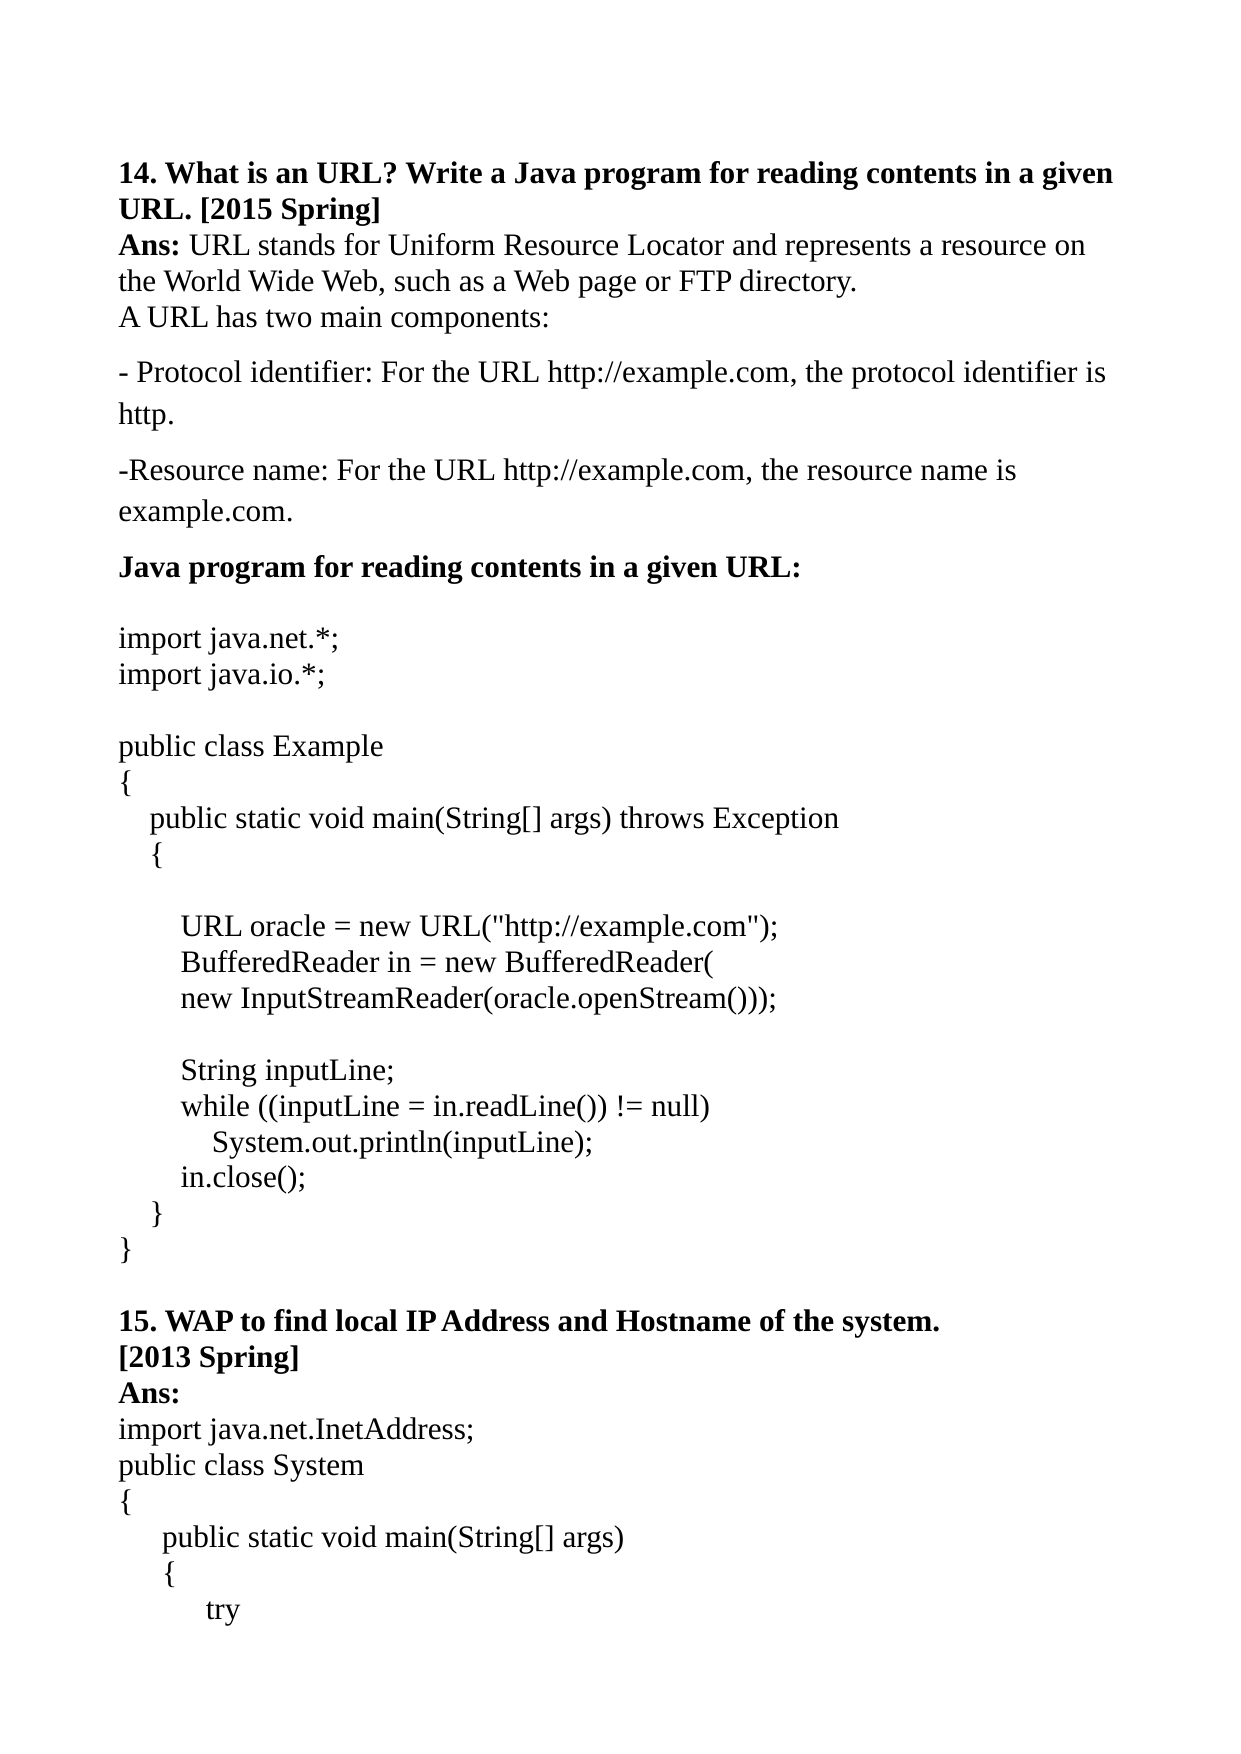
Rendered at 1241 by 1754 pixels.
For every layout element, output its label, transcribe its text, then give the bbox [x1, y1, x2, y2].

text 14. What is an URL? Write a Java program for reading contents in a given URL. [2015 Spring] [118, 154, 1122, 226]
text { [118, 1482, 1122, 1518]
text Java program for reading contents in a given URL: [118, 548, 1122, 584]
text import java.io.*; [118, 656, 1122, 692]
text Ans: URL stands for Uniform Resource Locator and represents a resource on the World Wide Web, such as a Web page or FTP directory. [118, 226, 1122, 298]
text URL oracle = new URL("http://example.com"); [118, 907, 1122, 943]
text - Protocol identifier: For the URL http://example.com, the protocol identifier is http. [118, 354, 1122, 431]
text import java.net.*; [118, 620, 1122, 656]
text { [118, 1554, 1122, 1590]
text String inputLine; [118, 1051, 1122, 1087]
text { [118, 763, 1122, 799]
text try [118, 1590, 1122, 1626]
text } [118, 1231, 1122, 1267]
text public class System [118, 1446, 1122, 1482]
text [2013 Spring] [118, 1338, 1122, 1374]
text import java.net.InetAddress; [118, 1410, 1122, 1446]
text 15. WAP to find local IP Address and Hostname of the system. [118, 1302, 1122, 1338]
text public static void main(String[] args) throws Exception [118, 799, 1122, 835]
text public class Example [118, 727, 1122, 763]
text in.close(); [118, 1159, 1122, 1195]
text System.out.println(inputLine); [118, 1123, 1122, 1159]
text A URL has two main components: [118, 298, 1122, 334]
text { [118, 835, 1122, 871]
text new InputStreamReader(oracle.openStream())); [118, 979, 1122, 1015]
text BufferedReader in = new BufferedReader( [118, 943, 1122, 979]
text } [118, 1195, 1122, 1231]
text -Resource name: For the URL http://example.com, the resource name is example.com. [118, 451, 1122, 528]
text public static void main(String[] args) [118, 1518, 1122, 1554]
text while ((inputLine = in.readLine()) != null) [118, 1087, 1122, 1123]
text Ans: [118, 1374, 1122, 1410]
